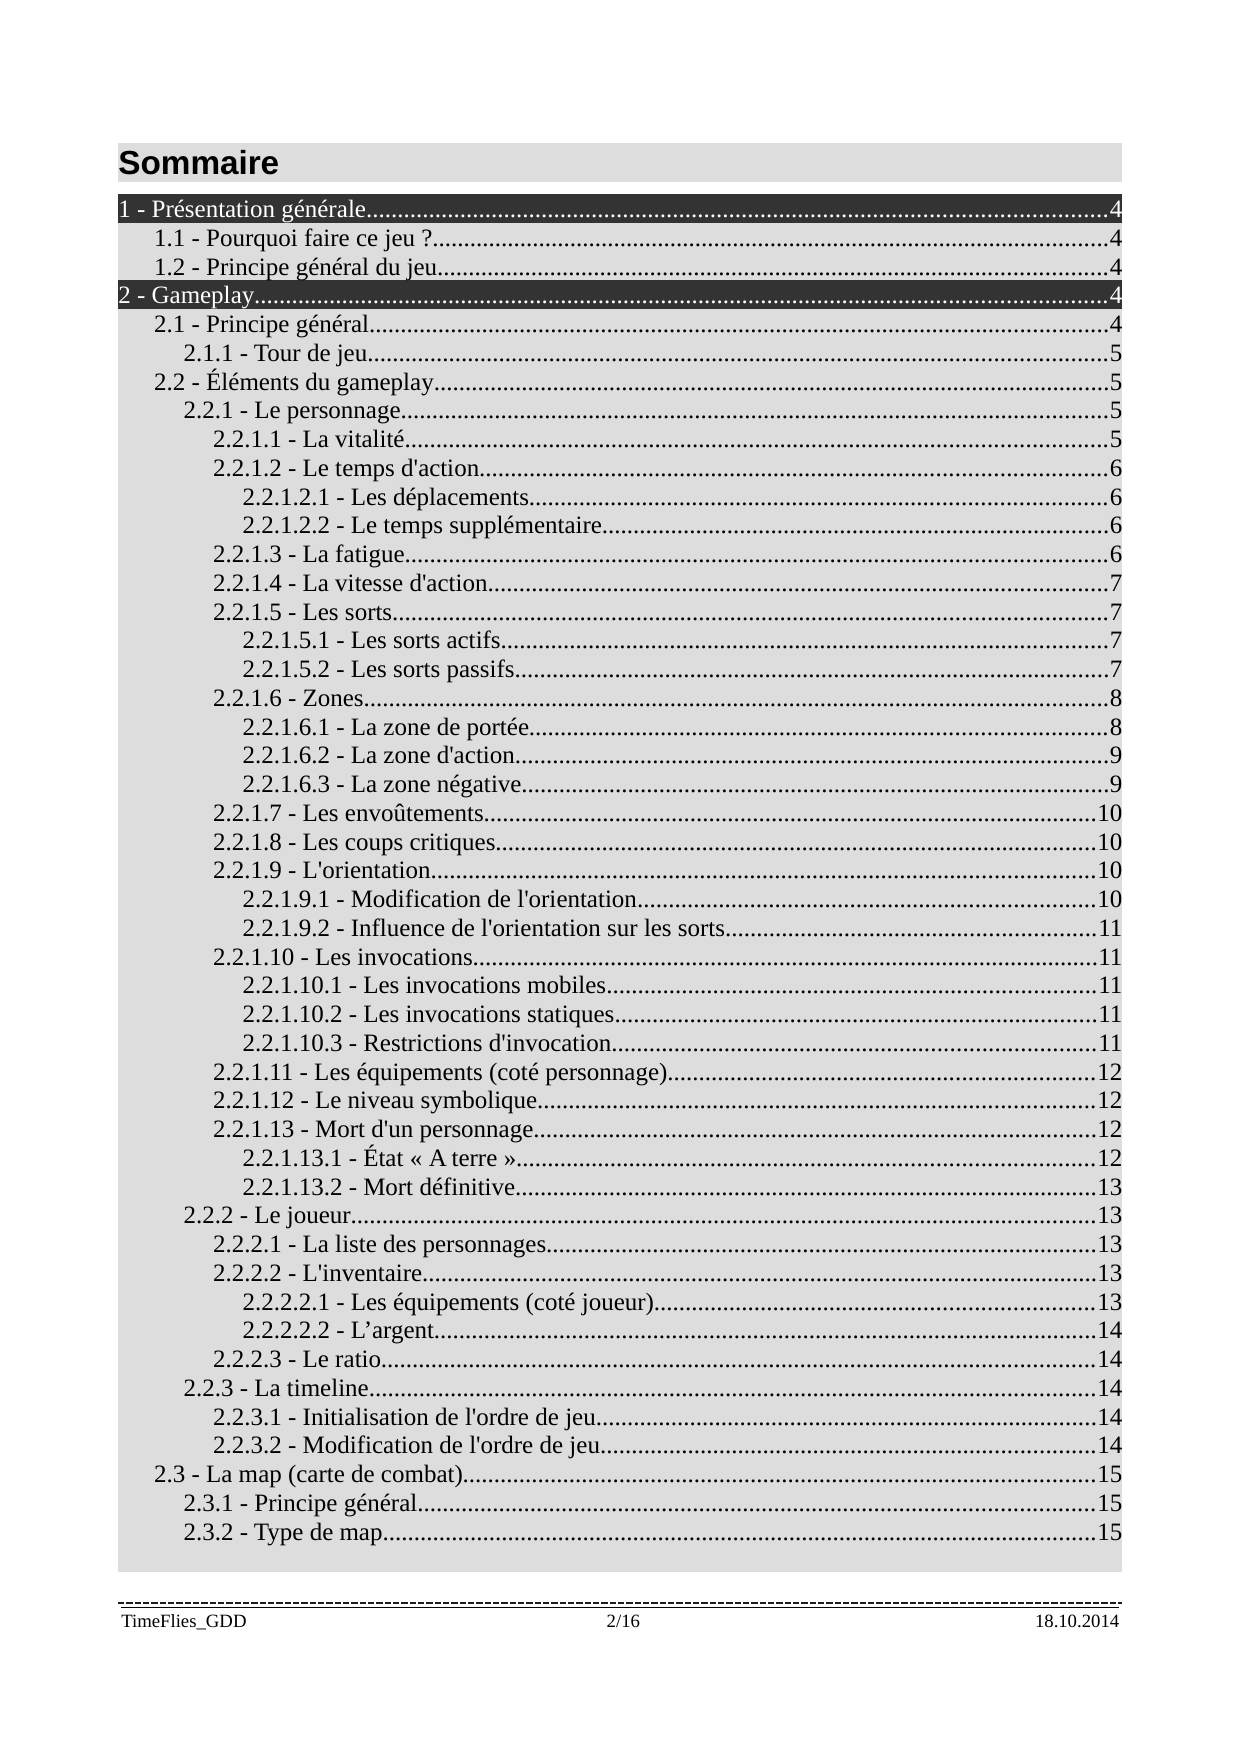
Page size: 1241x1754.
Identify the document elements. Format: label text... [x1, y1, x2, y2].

text 2.2.2.3 - Le ratio 14 [207, 1344, 1122, 1373]
text 2.2.1.2 - Le temps d'action 6 [207, 453, 1122, 482]
text 1.2 - Principe général du jeu 4 [148, 252, 1122, 280]
text 2.3.2 - Type de map 15 [177, 1517, 1122, 1545]
text 2.2.2.2.1 - Les équipements (coté joueur) 13 [236, 1287, 1122, 1315]
text 2.3 - La map (carte de combat) 15 [148, 1459, 1122, 1488]
text 2.1 - Principe général 4 [148, 309, 1122, 338]
text 2.2.1.5 - Les sorts 7 [207, 597, 1122, 625]
text 2.3.1 - Principe général 15 [177, 1488, 1122, 1517]
text 2.2.1.3 - La fatigue 6 [207, 539, 1122, 568]
text 2.2.1.8 - Les coups critiques 10 [207, 827, 1122, 855]
text 2.2.3.2 - Modification de l'ordre de jeu 14 [207, 1430, 1122, 1459]
text 2.2.1.13 - Mort d'un personnage 12 [207, 1114, 1122, 1143]
text 2.2.1.6.2 - La zone d'action 9 [236, 740, 1122, 769]
text 2.2.2.2.2 - L’argent 14 [236, 1315, 1122, 1344]
text 2.2.3 - La timeline 14 [177, 1373, 1122, 1402]
text 2.2.1.13.1 - État « A terre » 12 [236, 1143, 1122, 1172]
text 2.2.1 - Le personnage 5 [177, 395, 1122, 424]
text 2.2.1.6.1 - La zone de portée 8 [236, 712, 1122, 740]
text 2.2.1.9.1 - Modification de l'orientation 10 [236, 884, 1122, 913]
text 2.2.1.2.2 - Le temps supplémentaire 6 [236, 510, 1122, 539]
text 2.2.1.5.2 - Les sorts passifs 7 [236, 654, 1122, 683]
text 2.2.1.10.3 - Restrictions d'invocation 11 [236, 1028, 1122, 1057]
text 2.2.1.6 - Zones 8 [207, 683, 1122, 712]
text 2.2.1.10 - Les invocations 11 [207, 942, 1122, 970]
text 2.2.1.10.2 - Les invocations statiques 11 [236, 999, 1122, 1028]
text 2.2.1.13.2 - Mort définitive 13 [236, 1172, 1122, 1200]
text 2.2.1.9 - L'orientation 10 [207, 855, 1122, 884]
text 2.2.1.12 - Le niveau symbolique 12 [207, 1085, 1122, 1114]
text 2.2.3.1 - Initialisation de l'ordre de jeu 14 [207, 1402, 1122, 1430]
text 2.2.1.6.3 - La zone négative 9 [236, 769, 1122, 798]
text 2.2.1.5.1 - Les sorts actifs 7 [236, 625, 1122, 654]
subtitle Sommaire [118, 143, 1122, 182]
text 2.2.2.1 - La liste des personnages 13 [207, 1229, 1122, 1258]
text 2.2.1.11 - Les équipements (coté personnage) 12 [207, 1057, 1122, 1085]
text 2.2.1.9.2 - Influence de l'orientation sur les sorts 11 [236, 913, 1122, 942]
text 2.2.1.2.1 - Les déplacements 6 [236, 482, 1122, 510]
text 2.2.2 - Le joueur 13 [177, 1200, 1122, 1229]
text 2.2.1.7 - Les envoûtements 10 [207, 798, 1122, 827]
text 2.2.2.2 - L'inventaire 13 [207, 1258, 1122, 1287]
text 2.1.1 - Tour de jeu 5 [177, 338, 1122, 367]
text 2 - Gameplay 4 [118, 280, 1122, 309]
text 1.1 - Pourquoi faire ce jeu ? 4 [148, 223, 1122, 252]
text 2.2.1.4 - La vitesse d'action 7 [207, 568, 1122, 597]
text 2.2.1.10.1 - Les invocations mobiles 11 [236, 970, 1122, 999]
text 1 - Présentation générale 4 [118, 194, 1122, 223]
text 2.2 - Éléments du gameplay 5 [148, 367, 1122, 395]
text 2.2.1.1 - La vitalité 5 [207, 424, 1122, 453]
